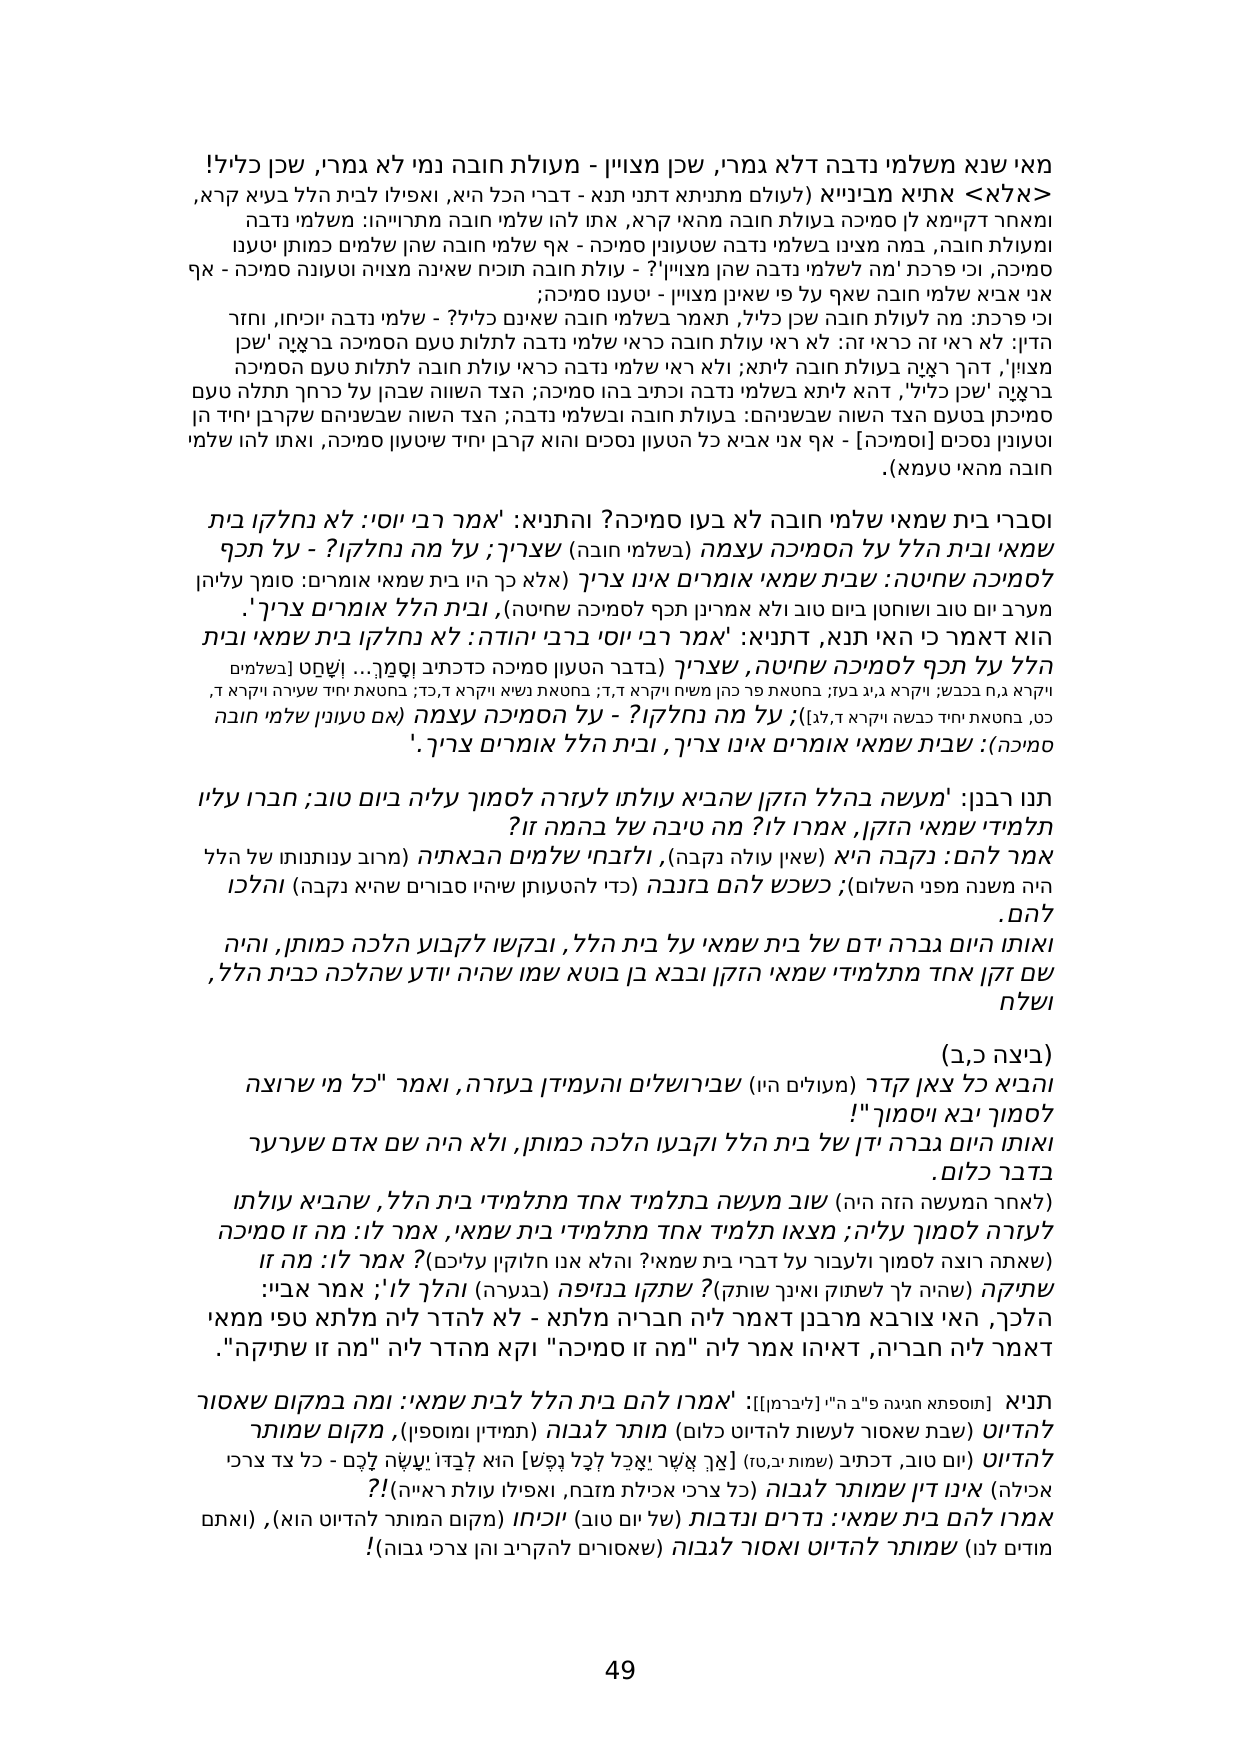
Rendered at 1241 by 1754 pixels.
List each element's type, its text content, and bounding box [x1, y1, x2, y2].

text וכי פרכת: מה לעולת חובה שכן כליל, תאמר בשלמי חובה שאינם כליל? - שלמי נדבה יוכיחו, וחזר הדין: לא ראי זה כראי זה: לא ראי עולת חובה כראי שלמי נדבה לתלות טעם הסמיכה בראָיָה 'שכן מצויִן', דהך ראָיָה בעולת חובה ליתא; ולא ראי שלמי נדבה כראי עולת חובה לתלות טעם הסמיכה בראָיָה 'שכן כליל', דהא ליתא בשלמי נדבה וכתיב בהו סמיכה; הצד השווה שבהן על כרחך תתלה טעם סמיכתן בטעם הצד השוה שבשניהם: בעולת חובה ובשלמי נדבה; הצד השוה שבשניהם שקרבן יחיד הן וטעונין נסכים [וסמיכה] - אף אני אביא כל הטעון נסכים והוא קרבן יחיד שיטעון סמיכה, ואתו להו שלמי חובה מהאי טעמא). [187, 306, 1053, 481]
text והביא כל צאן קדר (מעולים היו) שבירושלים והעמידן בעזרה, ואמר "כל מי שרוצה לסמוך יבא ויסמוך"! [187, 1070, 1053, 1128]
text אמרו להם בית שמאי: נדרים ונדבות (של יום טוב) יוכיחו (מקום המותר להדיוט הוא), (ואתם מודים לנו) שמותר להדיוט ואסור לגבוה (שאסורים להקריב והן צרכי גבוה)! [187, 1503, 1053, 1562]
text תנו רבנן: 'מעשה בהלל הזקן שהביא עולתו לעזרה לסמוך עליה ביום טוב; חברו עליו תלמידי שמאי הזקן, אמרו לו? מה טיבה של בהמה זו? [187, 783, 1053, 841]
text ואותו היום גברה ידן של בית הלל וקבעו הלכה כמותן, ולא היה שם אדם שערער בדבר כלום. [187, 1128, 1053, 1187]
text מאי שנא משלמי נדבה דלא גמרי, שכן מצויין - מעולת חובה נמי לא גמרי, שכן כליל! <אלא> אתיא מבינייא (לעולם מתניתא דתני תנא - דברי הכל היא, ואפילו לבית הלל בעיא קרא, ומאחר דקיימא לן סמיכה בעולת חובה מהאי קרא, אתו להו שלמי חובה מתרוייהו: משלמי נדבה ומעולת חובה, במה מצינו בשלמי נדבה שטעונין סמיכה - אף שלמי חובה שהן שלמים כמותן יטענו סמיכה, וכי פרכת 'מה לשלמי נדבה שהן מצויין'? - עולת חובה תוכיח שאינה מצויה וטעונה סמיכה - אף אני אביא שלמי חובה שאף על פי שאינן מצויין - יטענו סמיכה; [187, 150, 1053, 306]
text (לאחר המעשה הזה היה) שוב מעשה בתלמיד אחד מתלמידי בית הלל, שהביא עולתו לעזרה לסמוך עליה; מצאו תלמיד אחד מתלמידי בית שמאי, אמר לו: מה זו סמיכה (שאתה רוצה לסמוך ולעבור על דברי בית שמאי? והלא אנו חלוקין עליכם)? אמר לו: מה זו שתיקה (שהיה לך לשתוק ואינך שותק)? שתקו בנזיפה (בגערה) והלך לו'; אמר אביי: הלכך, האי צורבא מרבנן דאמר ליה חבריה מלתא - לא להדר ליה מלתא טפי ממאי דאמר ליה חבריה, דאיהו אמר ליה "מה זו סמיכה" וקא מהדר ליה "מה זו שתיקה". [187, 1187, 1053, 1362]
text תניא [תוספתא חגיגה פ"ב ה"י [ליברמן]]: 'אמרו להם בית הלל לבית שמאי: ומה במקום שאסור להדיוט (שבת שאסור לעשות להדיוט כלום) מותר לגבוה (תמידין ומוספין), מקום שמותר להדיוט (יום טוב, דכתיב (שמות יב,טז) [אַךְ אֲשֶׁר יֵאָכֵל לְכָל נֶפֶשׁ] הוּא לְבַדּוֹ יֵעָשֶׂה לָכֶם - כל צד צרכי אכילה) אינו דין שמותר לגבוה (כל צרכי אכילת מזבח, ואפילו עולת ראייה)!? [187, 1386, 1053, 1503]
text (ביצה כ,ב) [187, 1041, 1053, 1070]
text אמר להם: נקבה היא (שאין עולה נקבה), ולזבחי שלמים הבאתיה (מרוב ענותנותו של הלל היה משנה מפני השלום); כשכש להם בזנבה (כדי להטעותן שיהיו סבורים שהיא נקבה) והלכו להם. [187, 841, 1053, 929]
text הוא דאמר כי האי תנא, דתניא: 'אמר רבי יוסי ברבי יהודה: לא נחלקו בית שמאי ובית הלל על תכף לסמיכה שחיטה, שצריך (בדבר הטעון סמיכה כדכתיב וְסָמַךְ... וְשָׁחַט [בשלמים ויקרא ג,ח בכבש; ויקרא ג,יג בעז; בחטאת פר כהן משיח ויקרא ד,ד; בחטאת נשיא ויקרא ד,כד; בחטאת יחיד שעירה ויקרא ד,כט, בחטאת יחיד כבשה ויקרא ד,לג]); על מה נחלקו? - על הסמיכה עצמה (אם טעונין שלמי חובה סמיכה): שבית שמאי אומרים אינו צריך, ובית הלל אומרים צריך.' [187, 622, 1053, 759]
text וסברי בית שמאי שלמי חובה לא בעו סמיכה? והתניא: 'אמר רבי יוסי: לא נחלקו בית שמאי ובית הלל על הסמיכה עצמה (בשלמי חובה) שצריך; על מה נחלקו? - על תכף לסמיכה שחיטה: שבית שמאי אומרים אינו צריך (אלא כך היו בית שמאי אומרים: סומך עליהן מערב יום טוב ושוחטן ביום טוב ולא אמרינן תכף לסמיכה שחיטה), ובית הלל אומרים צריך'. [187, 505, 1053, 622]
text ואותו היום גברה ידם של בית שמאי על בית הלל, ובקשו לקבוע הלכה כמותן, והיה שם זקן אחד מתלמידי שמאי הזקן ובבא בן בוטא שמו שהיה יודע שהלכה כבית הלל, ושלח [187, 929, 1053, 1016]
